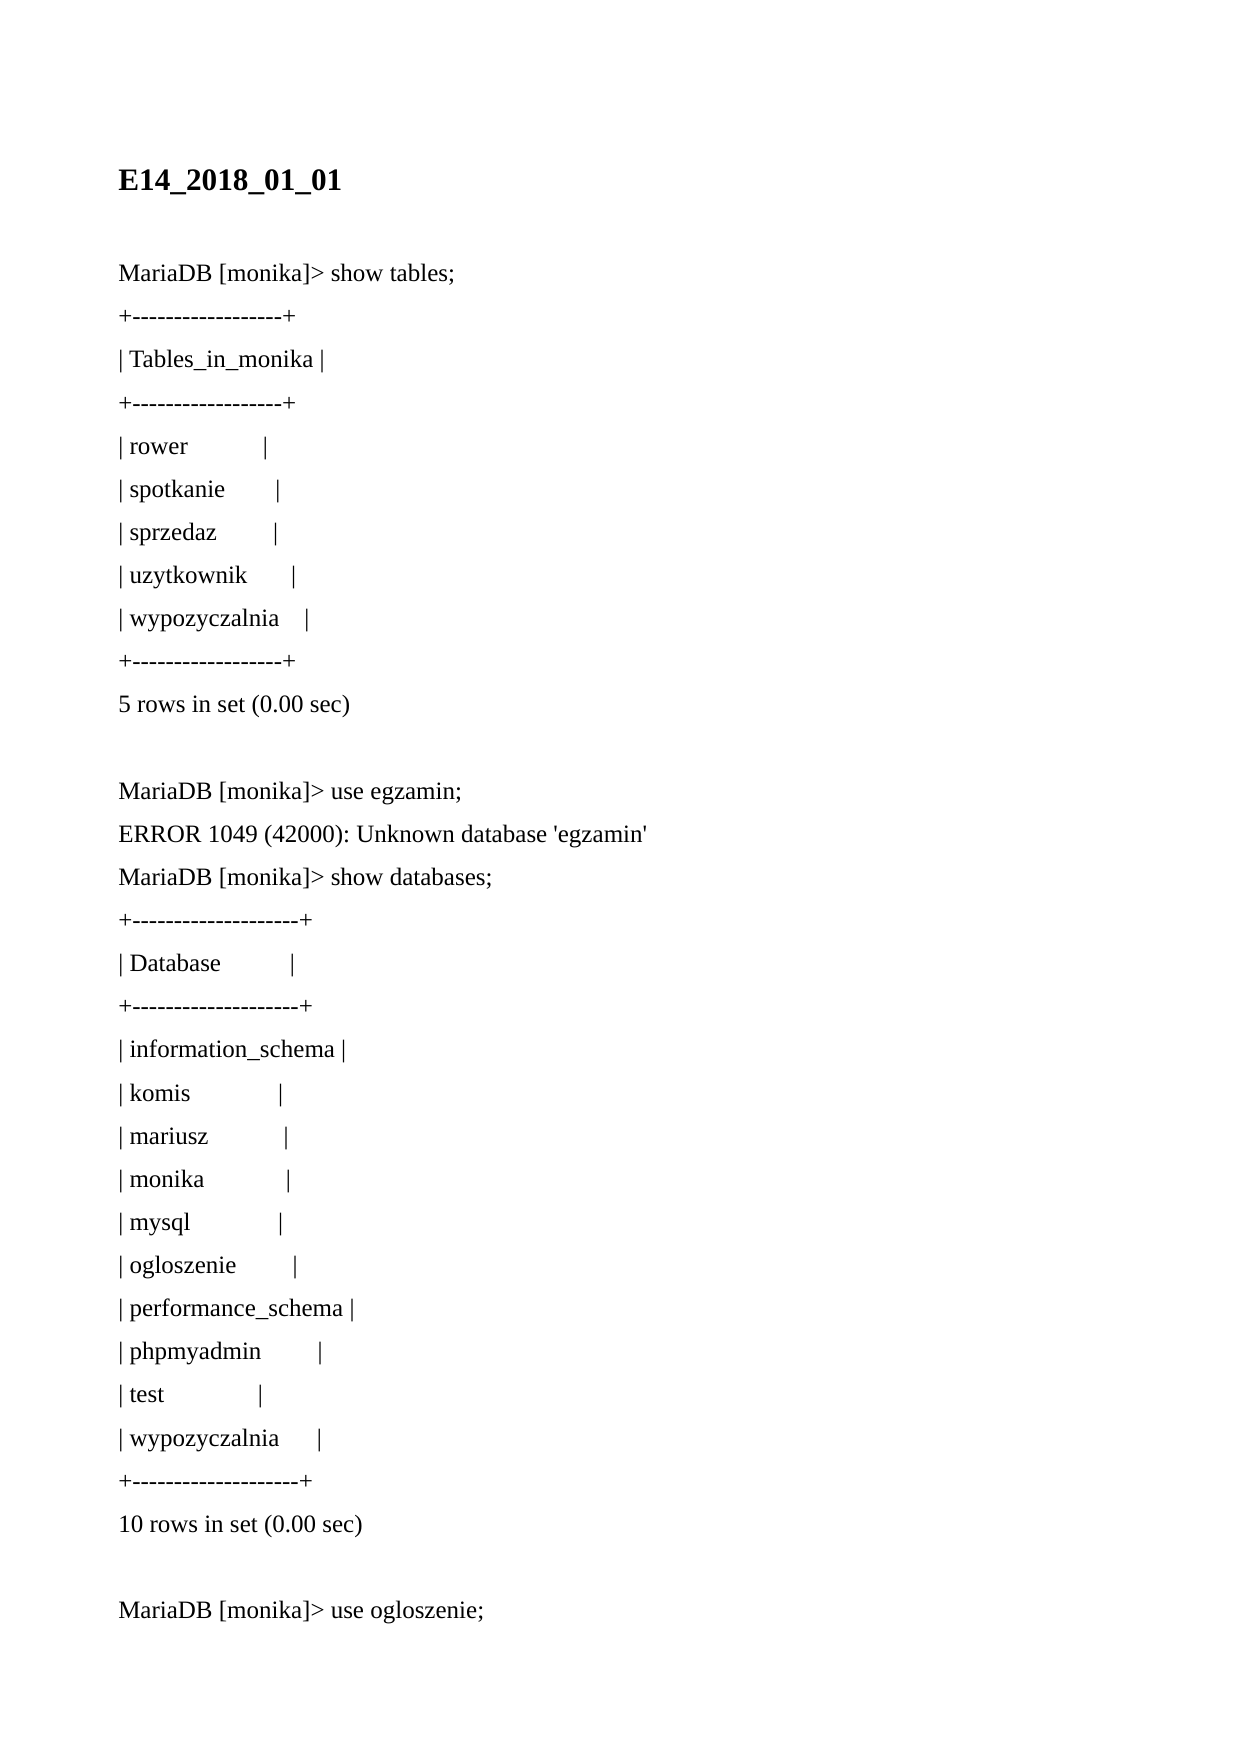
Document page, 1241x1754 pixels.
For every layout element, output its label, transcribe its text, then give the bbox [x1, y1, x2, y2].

text +------------------+ [118, 388, 1122, 416]
text | information_schema | [118, 1034, 1122, 1063]
text | Tables_in_monika | [118, 344, 1122, 373]
text MariaDB [monika]> use ogloszenie; [118, 1595, 1122, 1624]
text 10 rows in set (0.00 sec) [118, 1509, 1122, 1538]
text | uzytkownik | [118, 560, 1122, 589]
text | monika | [118, 1164, 1122, 1193]
text +--------------------+ [118, 991, 1122, 1020]
text MariaDB [monika]> show databases; [118, 862, 1122, 891]
text | wypozyczalnia | [118, 603, 1122, 632]
text | Database | [118, 948, 1122, 977]
text | sprzedaz | [118, 517, 1122, 546]
text +------------------+ [118, 301, 1122, 330]
text | wypozyczalnia | [118, 1423, 1122, 1451]
text +--------------------+ [118, 905, 1122, 934]
text | mysql | [118, 1207, 1122, 1236]
text | phpmyadmin | [118, 1336, 1122, 1365]
text 5 rows in set (0.00 sec) [118, 689, 1122, 718]
text +------------------+ [118, 646, 1122, 675]
text | mariusz | [118, 1121, 1122, 1149]
text E14_2018_01_01 [118, 161, 1122, 197]
text ERROR 1049 (42000): Unknown database 'egzamin' [118, 819, 1122, 848]
text +--------------------+ [118, 1466, 1122, 1494]
text MariaDB [monika]> use egzamin; [118, 776, 1122, 804]
text | ogloszenie | [118, 1250, 1122, 1279]
text | spotkanie | [118, 474, 1122, 503]
text | performance_schema | [118, 1293, 1122, 1322]
text | test | [118, 1379, 1122, 1408]
text MariaDB [monika]> show tables; [118, 258, 1122, 287]
text | rower | [118, 431, 1122, 459]
text | komis | [118, 1078, 1122, 1106]
